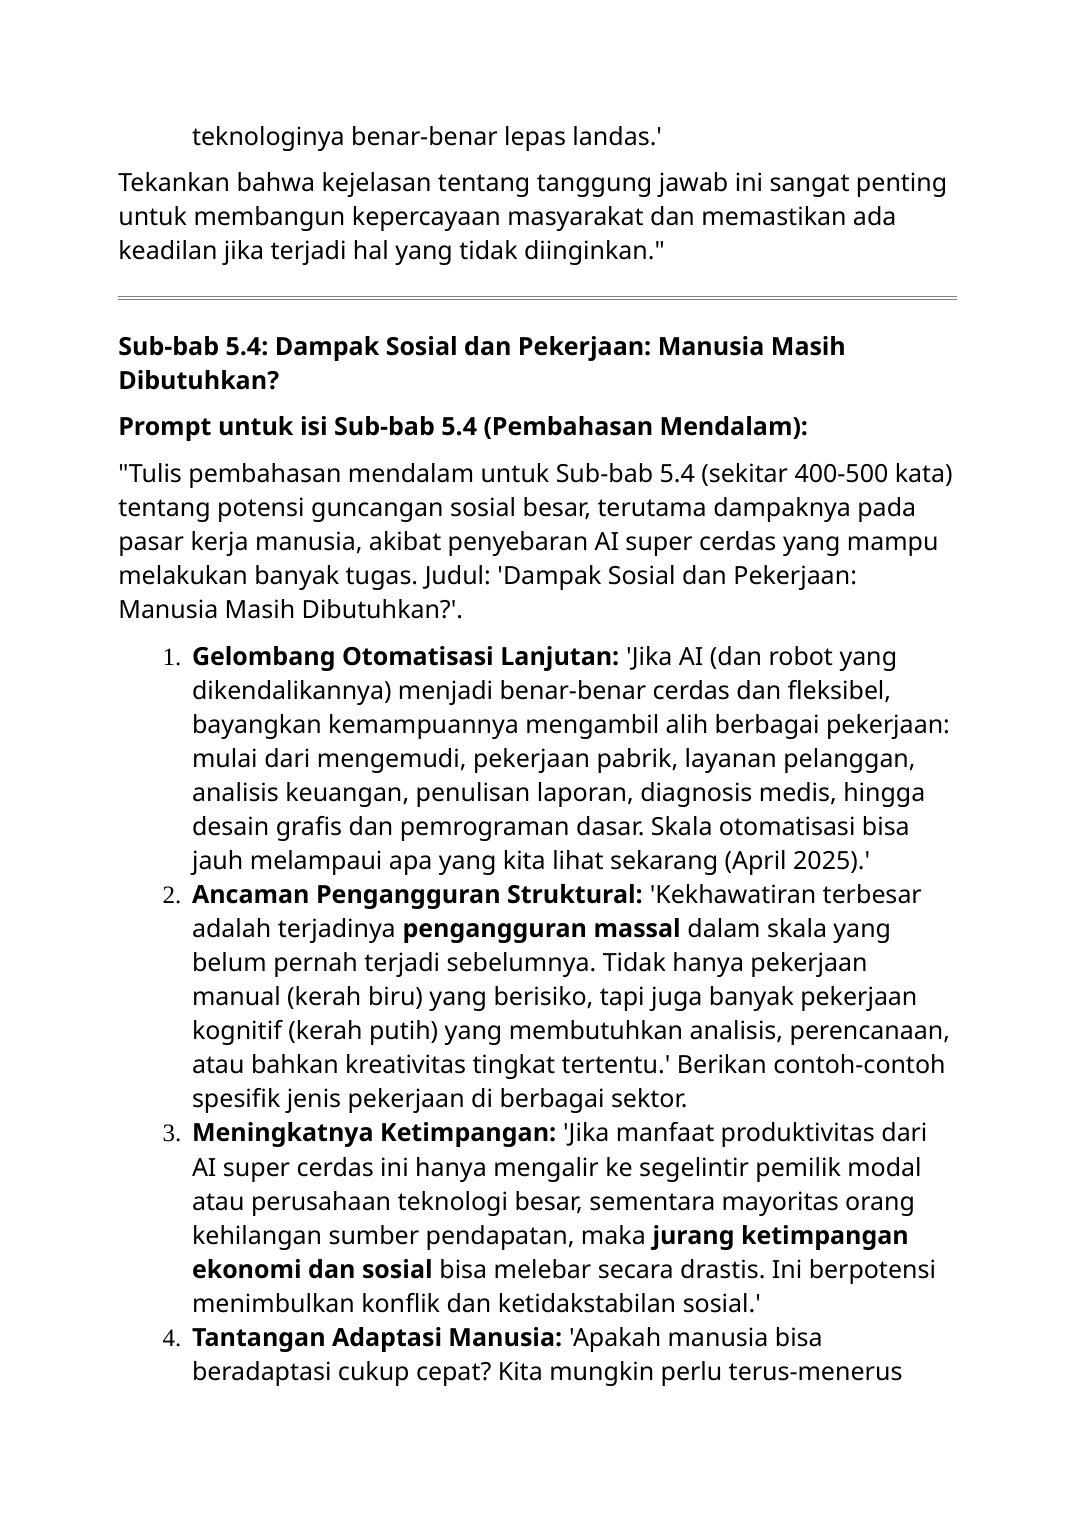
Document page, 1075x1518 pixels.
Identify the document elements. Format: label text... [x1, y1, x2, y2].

text Sub-bab 5.4: Dampak Sosial dan Pekerjaan: Manusia Masih Dibutuhkan? [118, 328, 957, 396]
text Tekankan bahwa kejelasan tentang tanggung jawab ini sangat penting untuk membangun kepercayaan masyarakat dan memastikan ada keadilan jika terjadi hal yang tidak diinginkan." [118, 165, 957, 267]
list Gelombang Otomatisasi Lanjutan: 'Jika AI (dan robot yang dikendalikannya) menjadi benar-benar cerdas dan fleksibel, bayangkan kemampuannya mengambil alih berbagai pekerjaan: mulai dari mengemudi, pekerjaan pabrik, layanan pelanggan, analisis keuangan, penulisan laporan, diagnosis medis, hingga desain grafis dan pemrograman dasar. Skala otomatisasi bisa jauh melampaui apa yang kita lihat sekarang (April 2025).' [162, 638, 957, 877]
list Tantangan Adaptasi Manusia: 'Apakah manusia bisa beradaptasi cukup cepat? Kita mungkin perlu terus-menerus [162, 1319, 957, 1388]
list Meningkatnya Ketimpangan: 'Jika manfaat produktivitas dari AI super cerdas ini hanya mengalir ke segelintir pemilik modal atau perusahaan teknologi besar, sementara mayoritas orang kehilangan sumber pendapatan, maka jurang ketimpangan ekonomi dan sosial bisa melebar secara drastis. Ini berpotensi menimbulkan konflik dan ketidakstabilan sosial.' [162, 1115, 957, 1319]
list Ancaman Pengangguran Struktural: 'Kekhawatiran terbesar adalah terjadinya pengangguran massal dalam skala yang belum pernah terjadi sebelumnya. Tidak hanya pekerjaan manual (kerah biru) yang berisiko, tapi juga banyak pekerjaan kognitif (kerah putih) yang membutuhkan analisis, perencanaan, atau bahkan kreativitas tingkat tertentu.' Berikan contoh-contoh spesifik jenis pekerjaan di berbagai sektor. [162, 877, 957, 1115]
list teknologinya benar-benar lepas landas.' [162, 118, 957, 152]
text "Tulis pembahasan mendalam untuk Sub-bab 5.4 (sekitar 400-500 kata) tentang potensi guncangan sosial besar, terutama dampaknya pada pasar kerja manusia, akibat penyebaran AI super cerdas yang mampu melakukan banyak tugas. Judul: 'Dampak Sosial dan Pekerjaan: Manusia Masih Dibutuhkan?'. [118, 455, 957, 626]
text Prompt untuk isi Sub-bab 5.4 (Pembahasan Mendalam): [118, 409, 957, 443]
